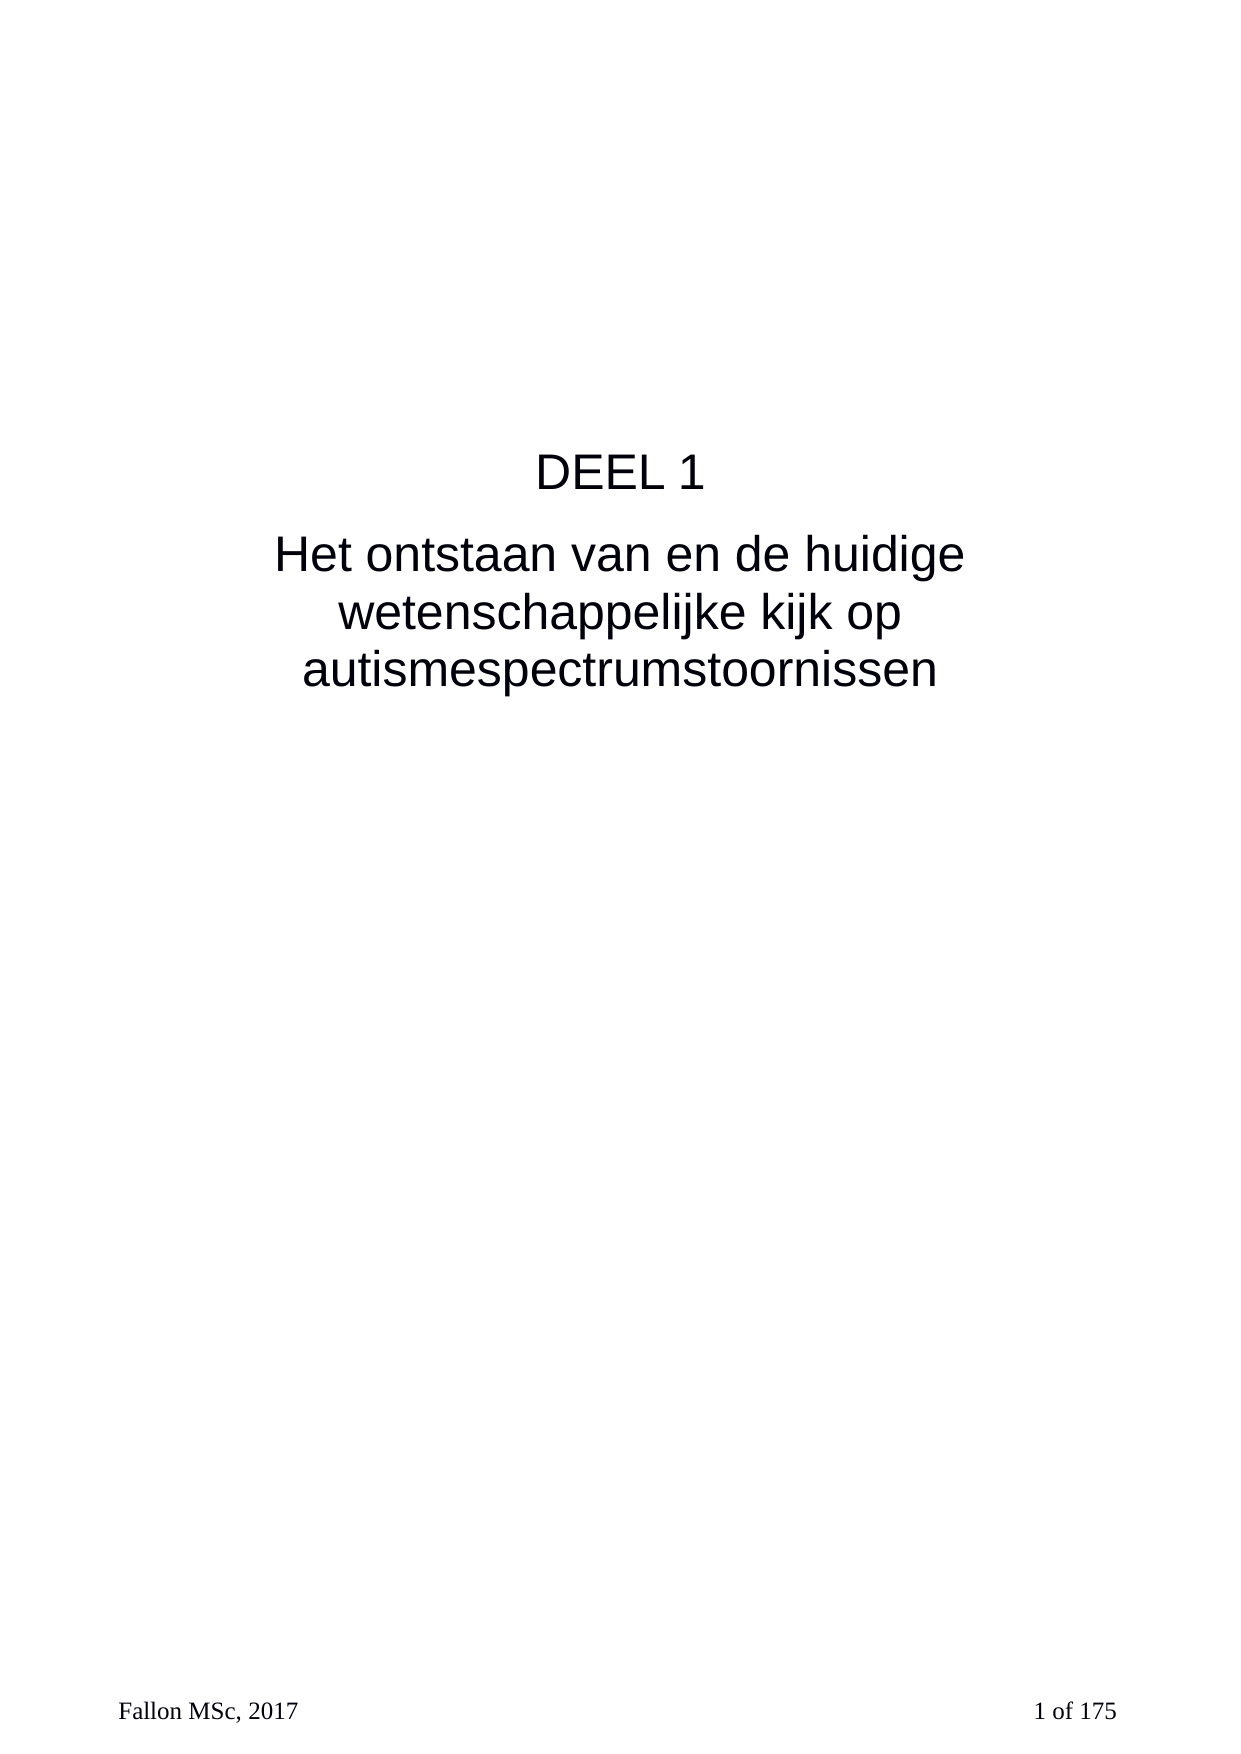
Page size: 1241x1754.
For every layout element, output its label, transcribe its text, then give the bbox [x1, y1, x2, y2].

subtitle Het ontstaan van en de huidige wetenschappelijke kijk op autismespectrumstoornissen [118, 525, 1122, 697]
subtitle DEEL 1 [118, 442, 1122, 500]
